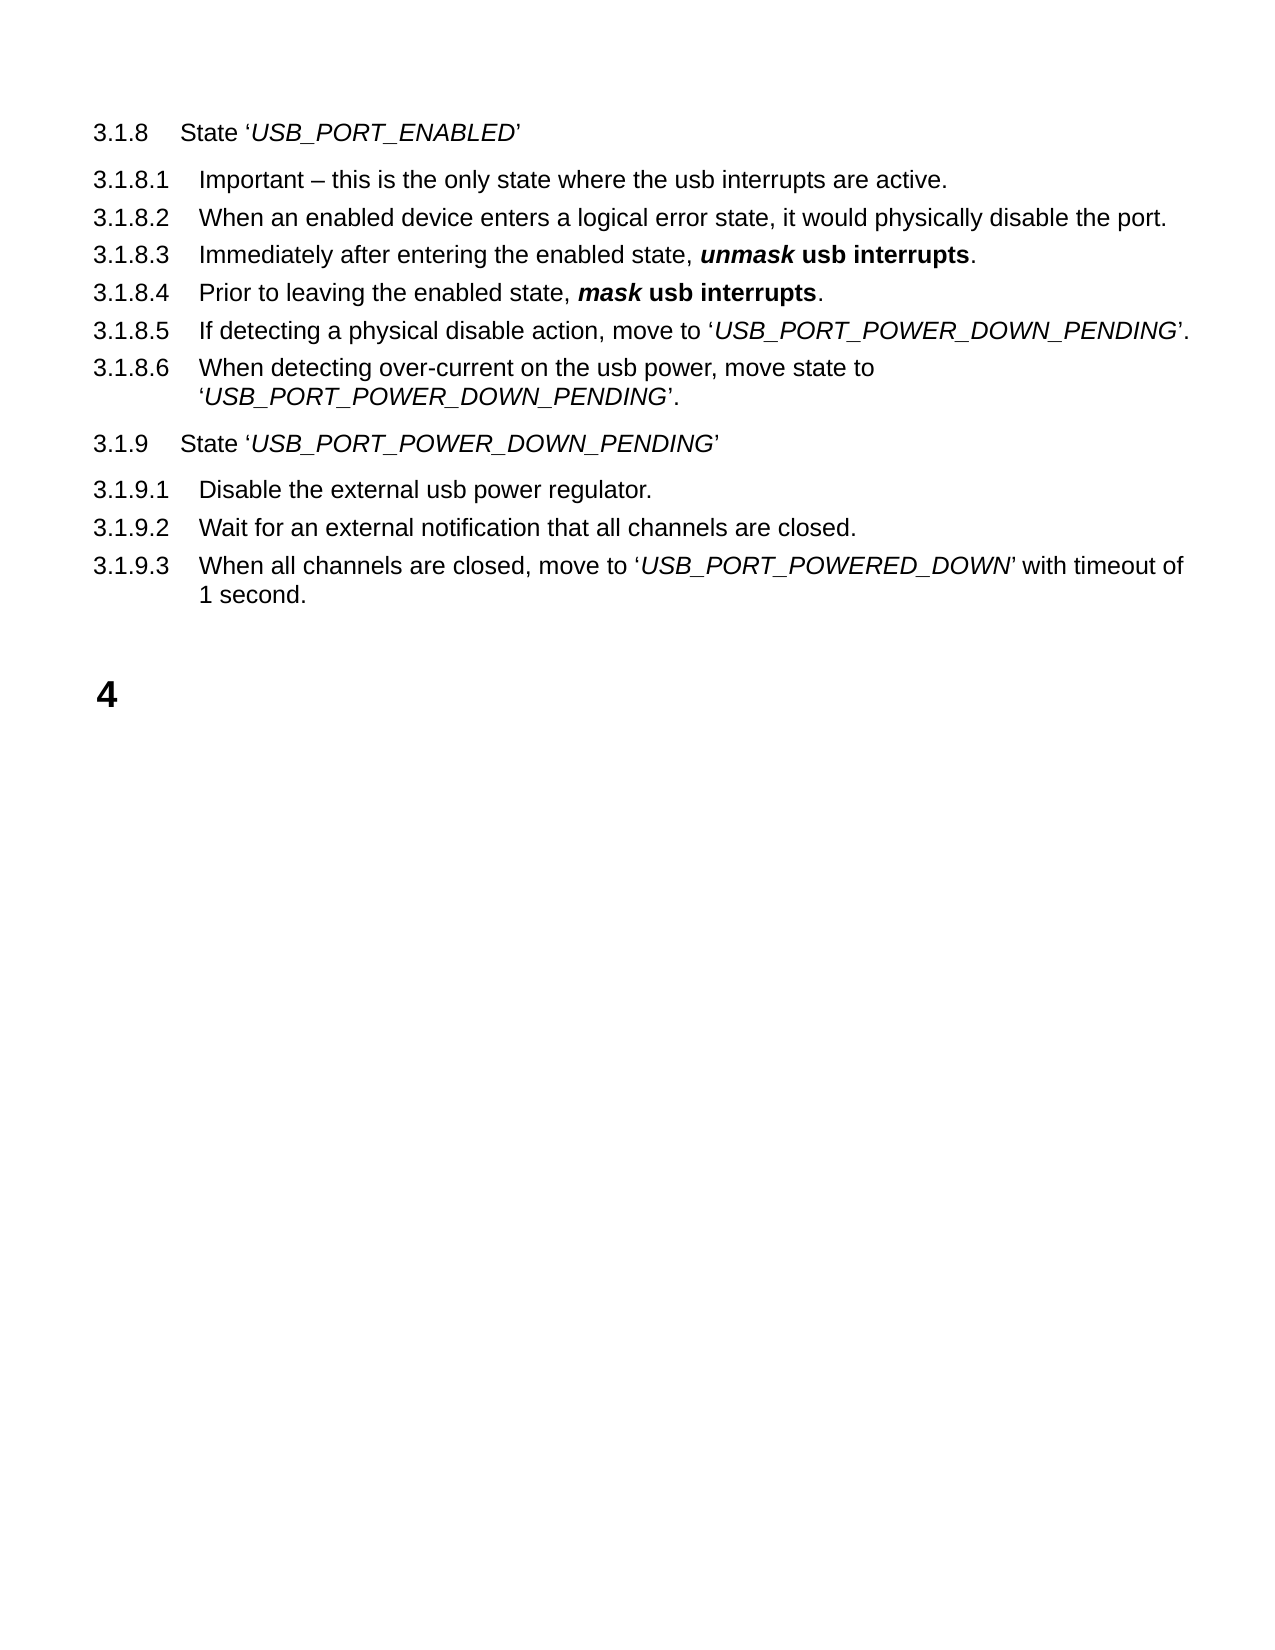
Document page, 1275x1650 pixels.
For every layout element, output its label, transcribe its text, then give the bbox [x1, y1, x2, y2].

subtitle Important – this is the only state where the usb interrupts are active. [86, 165, 1202, 193]
subtitle State ‘USB_PORT_ENABLED’ [86, 118, 1202, 147]
subtitle Prior to leaving the enabled state, mask usb interrupts. [86, 278, 1202, 307]
subtitle If detecting a physical disable action, move to ‘USB_PORT_POWER_DOWN_PENDING’. [86, 316, 1202, 344]
subtitle When an enabled device enters a logical error state, it would physically disable the port. [86, 202, 1202, 231]
subtitle Immediately after entering the enabled state, unmask usb interrupts. [86, 240, 1202, 269]
subtitle When all channels are closed, move to ‘USB_PORT_POWERED_DOWN’ with timeout of 1 second. [86, 551, 1202, 608]
subtitle When detecting over-current on the usb power, move state to ‘USB_PORT_POWER_DOWN_PENDING’. [86, 353, 1202, 411]
subtitle Disable the external usb power regulator. [86, 476, 1202, 504]
subtitle State ‘USB_PORT_POWER_DOWN_PENDING’ [86, 429, 1202, 458]
subtitle Wait for an external notification that all channels are closed. [86, 513, 1202, 542]
